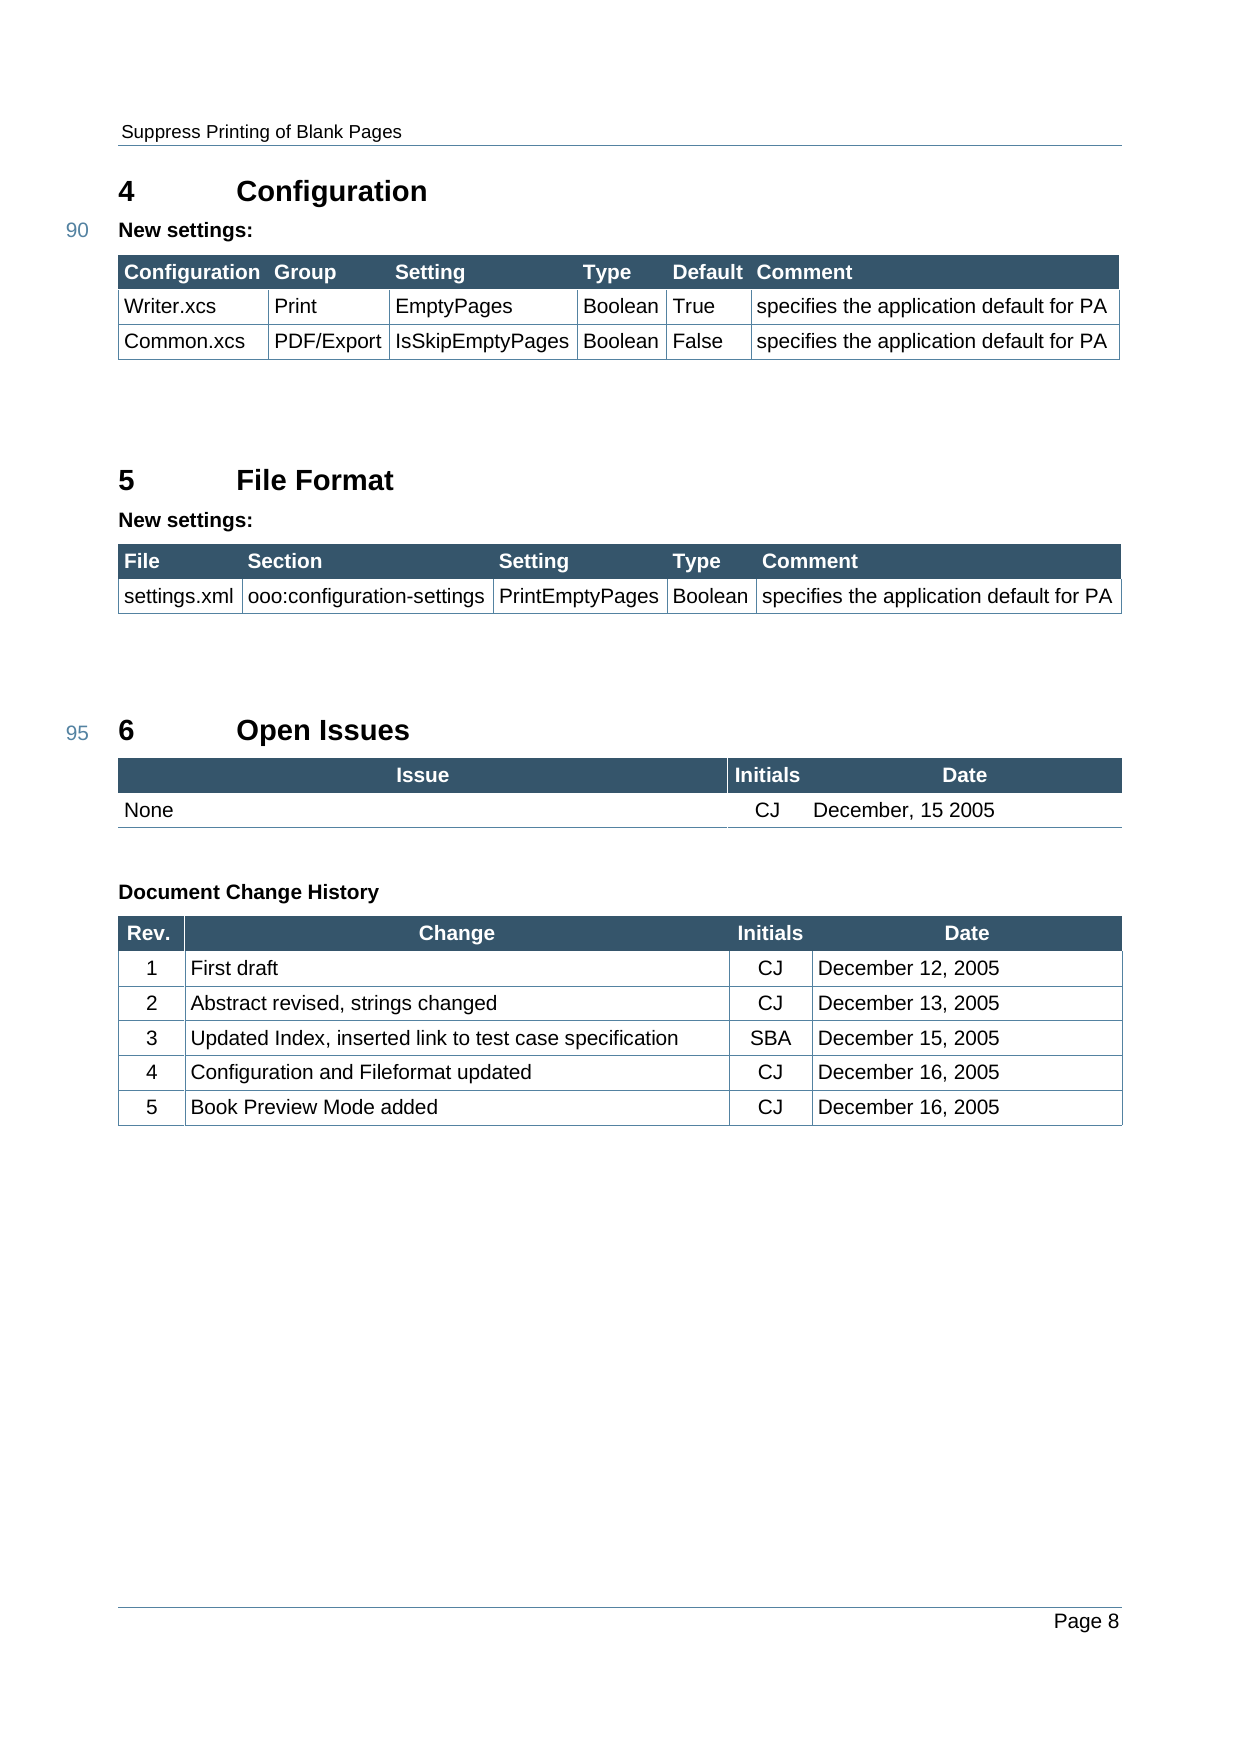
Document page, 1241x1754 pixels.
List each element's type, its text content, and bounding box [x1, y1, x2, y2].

subtitle Configuration [118, 174, 1122, 207]
table_cell Boolean [578, 325, 666, 359]
table_header Section [242, 544, 493, 579]
table_cell EmptyPages [390, 290, 577, 324]
table_cell settings.xml [119, 579, 242, 613]
table_header Group [268, 255, 389, 289]
table_cell 4 [119, 1056, 184, 1090]
table_cell December 15, 2005 [813, 1021, 1122, 1055]
text New settings: [118, 219, 1122, 242]
table_cell specifies the application default for PA [752, 325, 1119, 359]
table_header Comment [751, 255, 1119, 289]
table_cell CJ [730, 987, 812, 1020]
table_cell True [667, 290, 751, 324]
table_cell CJ [728, 793, 807, 827]
table_header Issue [118, 758, 727, 793]
table_header Change [185, 916, 729, 951]
subtitle Open Issues [118, 713, 1122, 746]
table_cell IsSkipEmptyPages [390, 325, 577, 359]
table_cell Boolean [668, 579, 756, 613]
table_cell PDF/Export [269, 325, 389, 359]
table_cell Configuration and Fileformat updated [186, 1056, 729, 1090]
table_cell December 12, 2005 [813, 951, 1122, 986]
table_cell December 16, 2005 [813, 1091, 1122, 1125]
table_cell Print [269, 290, 389, 324]
table_cell December, 15 2005 [807, 793, 1122, 827]
table_cell Writer.xcs [119, 290, 268, 324]
table_cell CJ [730, 951, 812, 986]
table_cell 2 [119, 987, 184, 1020]
table_cell Updated Index, inserted link to test case specification [186, 1021, 729, 1055]
table_header Type [577, 255, 666, 289]
table_header Default [666, 255, 751, 289]
table_cell 3 [119, 1021, 184, 1055]
table_header Configuration [118, 255, 268, 289]
table_cell False [667, 325, 751, 359]
table_header Initials [728, 758, 807, 793]
table_cell Abstract revised, strings changed [186, 987, 729, 1020]
table_header Rev. [118, 916, 184, 951]
table_cell 1 [119, 951, 184, 986]
table_cell First draft [186, 951, 729, 986]
table_cell Boolean [578, 290, 666, 324]
table_header Setting [389, 255, 577, 289]
table_cell SBA [730, 1021, 812, 1055]
table_cell ooo:configuration-settings [243, 579, 493, 613]
table_header Date [812, 916, 1122, 951]
table_cell Common.xcs [119, 325, 268, 359]
table_cell CJ [730, 1056, 812, 1090]
table_cell Book Preview Mode added [186, 1091, 729, 1125]
table_cell None [118, 793, 727, 827]
table_header Type [667, 544, 756, 579]
table_cell 5 [119, 1091, 184, 1125]
table_header Setting [493, 544, 667, 579]
table_header Comment [756, 544, 1121, 579]
table_cell specifies the application default for PA [757, 579, 1121, 613]
subtitle Document Change History [118, 881, 1122, 904]
table_cell CJ [730, 1091, 812, 1125]
table_header File [118, 544, 242, 579]
table_cell specifies the application default for PA [752, 290, 1119, 324]
subtitle File Format [118, 464, 1122, 497]
table_header Initials [729, 916, 812, 951]
table_cell PrintEmptyPages [494, 579, 667, 613]
text New settings: [118, 508, 1122, 532]
table_cell December 16, 2005 [813, 1056, 1122, 1090]
table_cell December 13, 2005 [813, 987, 1122, 1020]
table_header Date [807, 758, 1122, 793]
